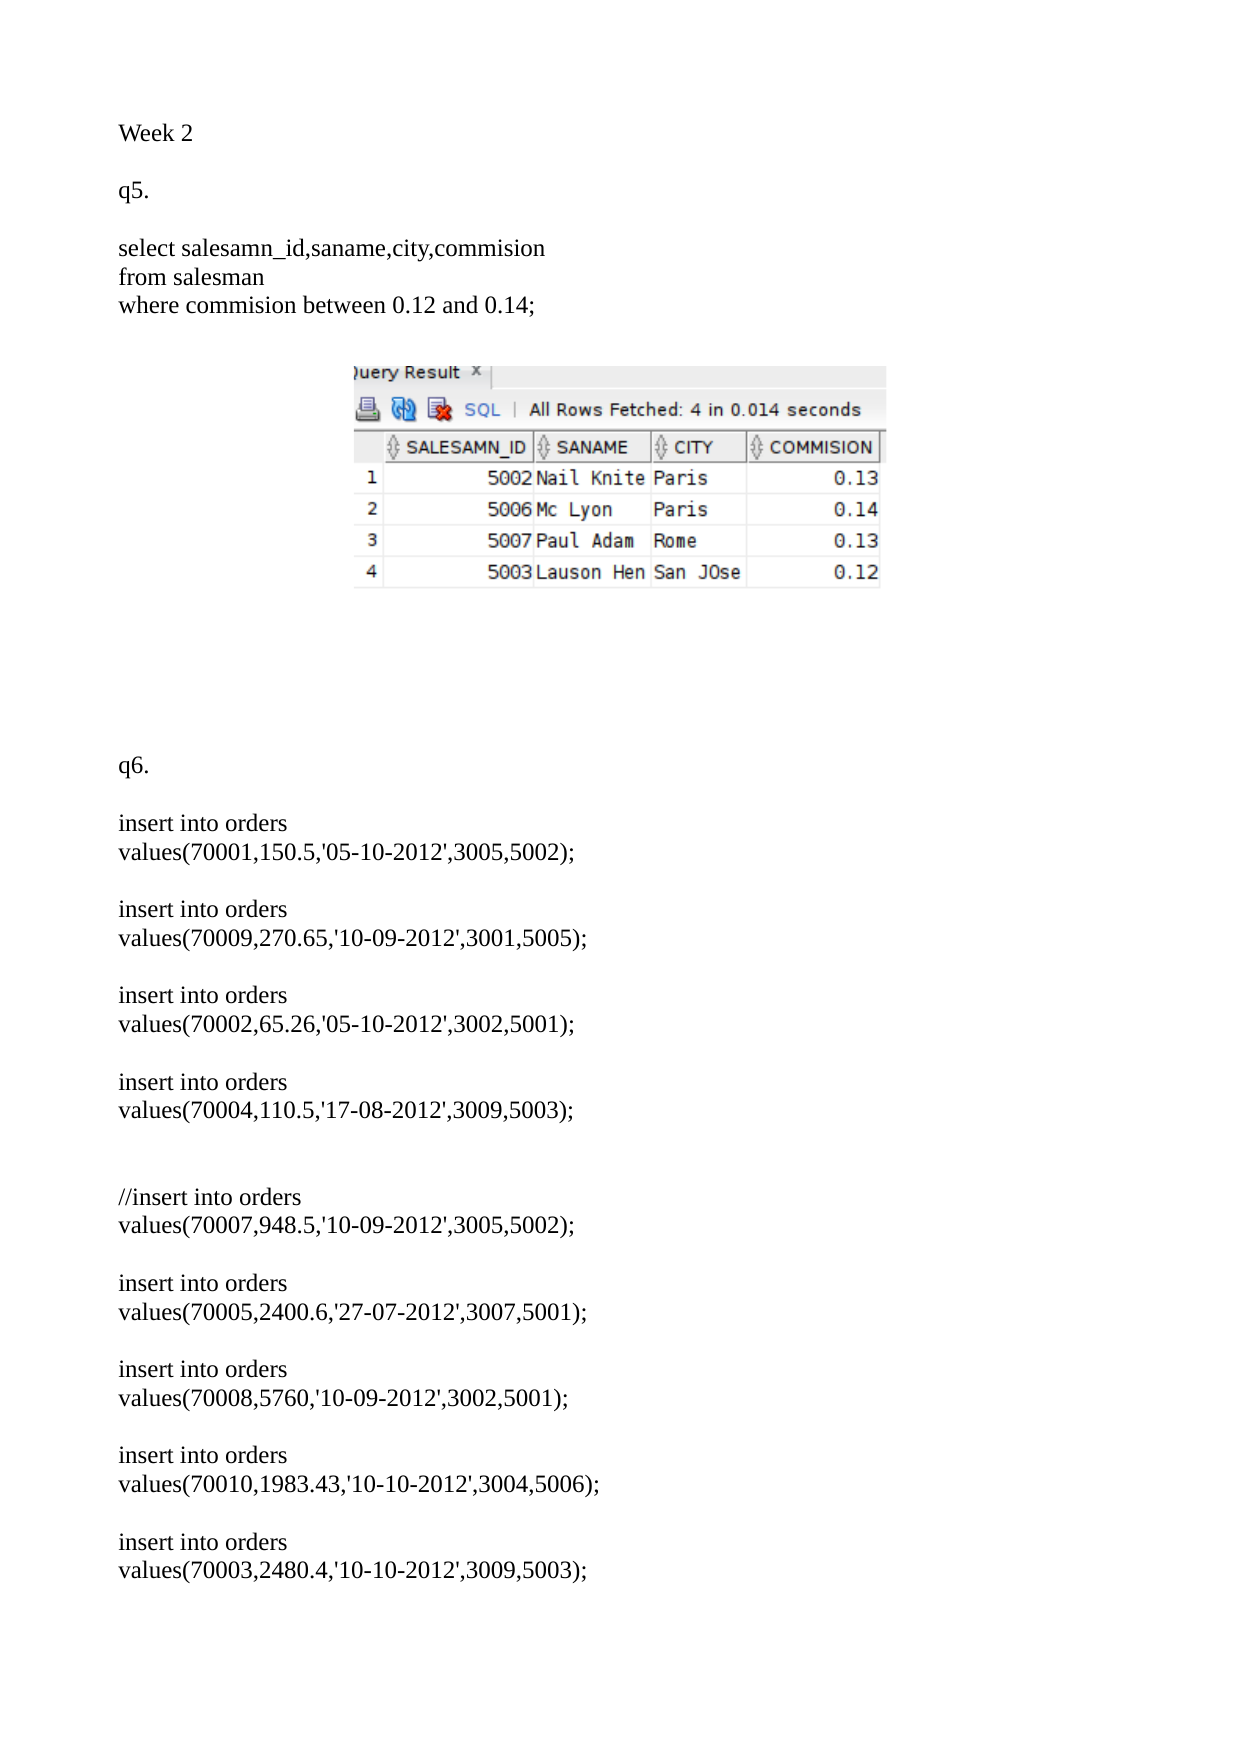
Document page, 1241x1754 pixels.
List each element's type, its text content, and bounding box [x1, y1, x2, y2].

text //insert into orders [118, 1182, 1122, 1211]
text insert into orders [118, 1354, 1122, 1383]
text values(70009,270.65,'10-09-2012',3001,5005); [118, 923, 1122, 952]
text insert into orders [118, 1067, 1122, 1096]
text values(70008,5760,'10-09-2012',3002,5001); [118, 1383, 1122, 1412]
text Week 2 [118, 118, 1122, 147]
text q6. [118, 751, 1122, 779]
text insert into orders [118, 1527, 1122, 1556]
text values(70007,948.5,'10-09-2012',3005,5002); [118, 1211, 1122, 1239]
text where commision between 0.12 and 0.14; [118, 291, 1122, 319]
text insert into orders [118, 808, 1122, 837]
text values(70005,2400.6,'27-07-2012',3007,5001); [118, 1297, 1122, 1326]
text values(70003,2480.4,'10-10-2012',3009,5003); [118, 1556, 1122, 1584]
text values(70002,65.26,'05-10-2012',3002,5001); [118, 1009, 1122, 1038]
text insert into orders [118, 981, 1122, 1009]
picture [353, 366, 887, 667]
text select salesamn_id,saname,city,commision [118, 233, 1122, 262]
text insert into orders [118, 894, 1122, 923]
text values(70004,110.5,'17-08-2012',3009,5003); [118, 1096, 1122, 1124]
text insert into orders [118, 1268, 1122, 1297]
text values(70010,1983.43,'10-10-2012',3004,5006); [118, 1469, 1122, 1498]
text insert into orders [118, 1441, 1122, 1469]
text q5. [118, 176, 1122, 204]
text from salesman [118, 262, 1122, 291]
text values(70001,150.5,'05-10-2012',3005,5002); [118, 837, 1122, 866]
